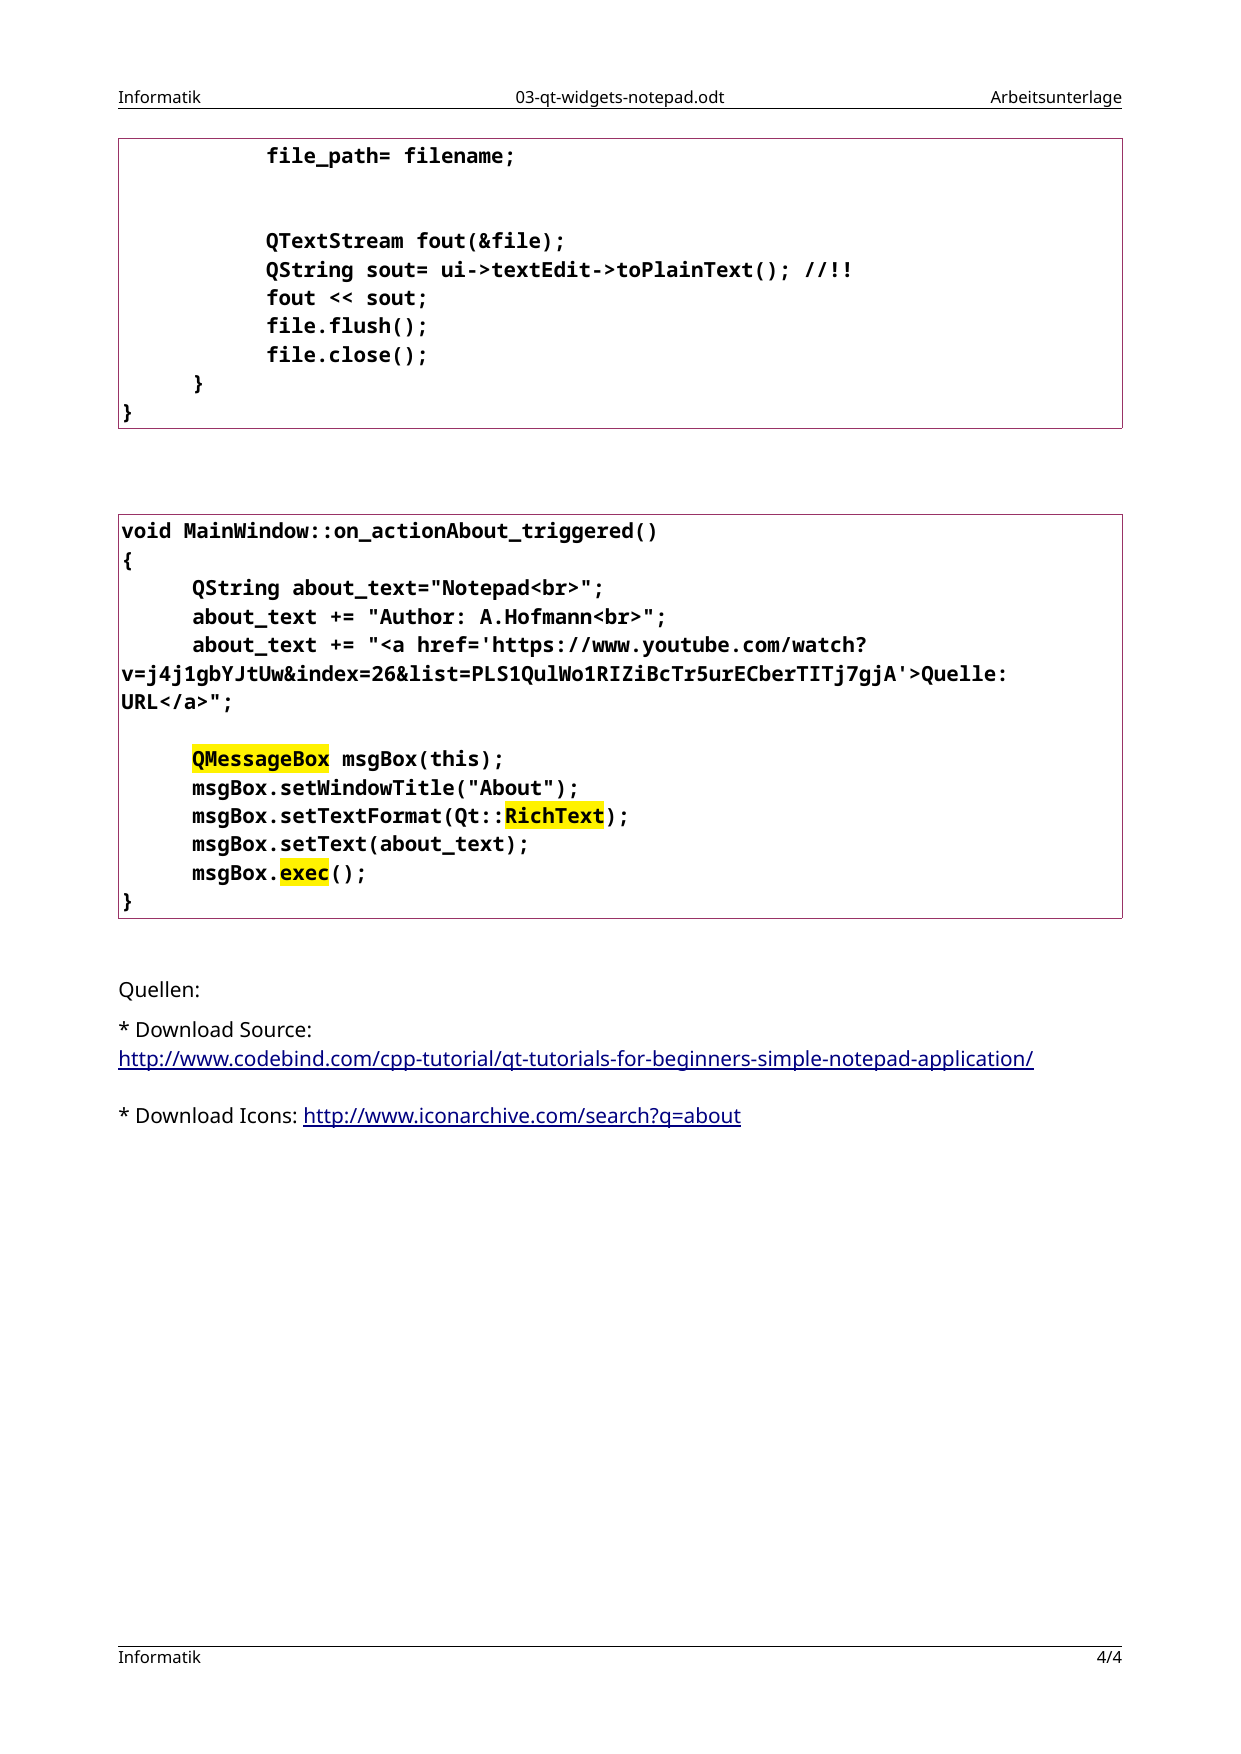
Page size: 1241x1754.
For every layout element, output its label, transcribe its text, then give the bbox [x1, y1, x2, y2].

text } [119, 394, 1122, 428]
text msgBox.setWindowTitle("About"); [119, 769, 1122, 798]
text msgBox.setText(about_text); [119, 826, 1122, 855]
text fout << sout; [119, 280, 1122, 308]
text Quellen: [118, 975, 1122, 1003]
text * Download Icons: http://www.iconarchive.com/search?q=about [118, 1101, 1122, 1129]
text QString sout= ui->textEdit->toPlainText(); //!! [119, 252, 1122, 280]
text QTextStream fout(&file); [119, 223, 1122, 252]
text { [119, 542, 1122, 571]
text file.flush(); [119, 308, 1122, 337]
text file.close(); [119, 337, 1122, 365]
text msgBox.setTextFormat(Qt::RichText); [119, 798, 1122, 826]
text about_text += "Author: A.Hofmann<br>"; [119, 599, 1122, 627]
text void MainWindow::on_actionAbout_triggered() [119, 515, 1122, 542]
text QMessageBox msgBox(this); [119, 741, 1122, 769]
text } [119, 883, 1122, 918]
text * Download Source: http://www.codebind.com/cpp-tutorial/qt-tutorials-for-beginners-simple-notepad-application/ [118, 1016, 1122, 1072]
text QString about_text="Notepad<br>"; [119, 571, 1122, 599]
text } [119, 365, 1122, 394]
text about_text += "<a href='https://www.youtube.com/watch?v=j4j1gbYJtUw&index=26&list=PLS1QulWo1RIZiBcTr5urECberTITj7gjA'>Quelle: URL</a>"; [119, 627, 1122, 713]
text file_path= filename; [119, 139, 1122, 166]
text msgBox.exec(); [119, 855, 1122, 883]
